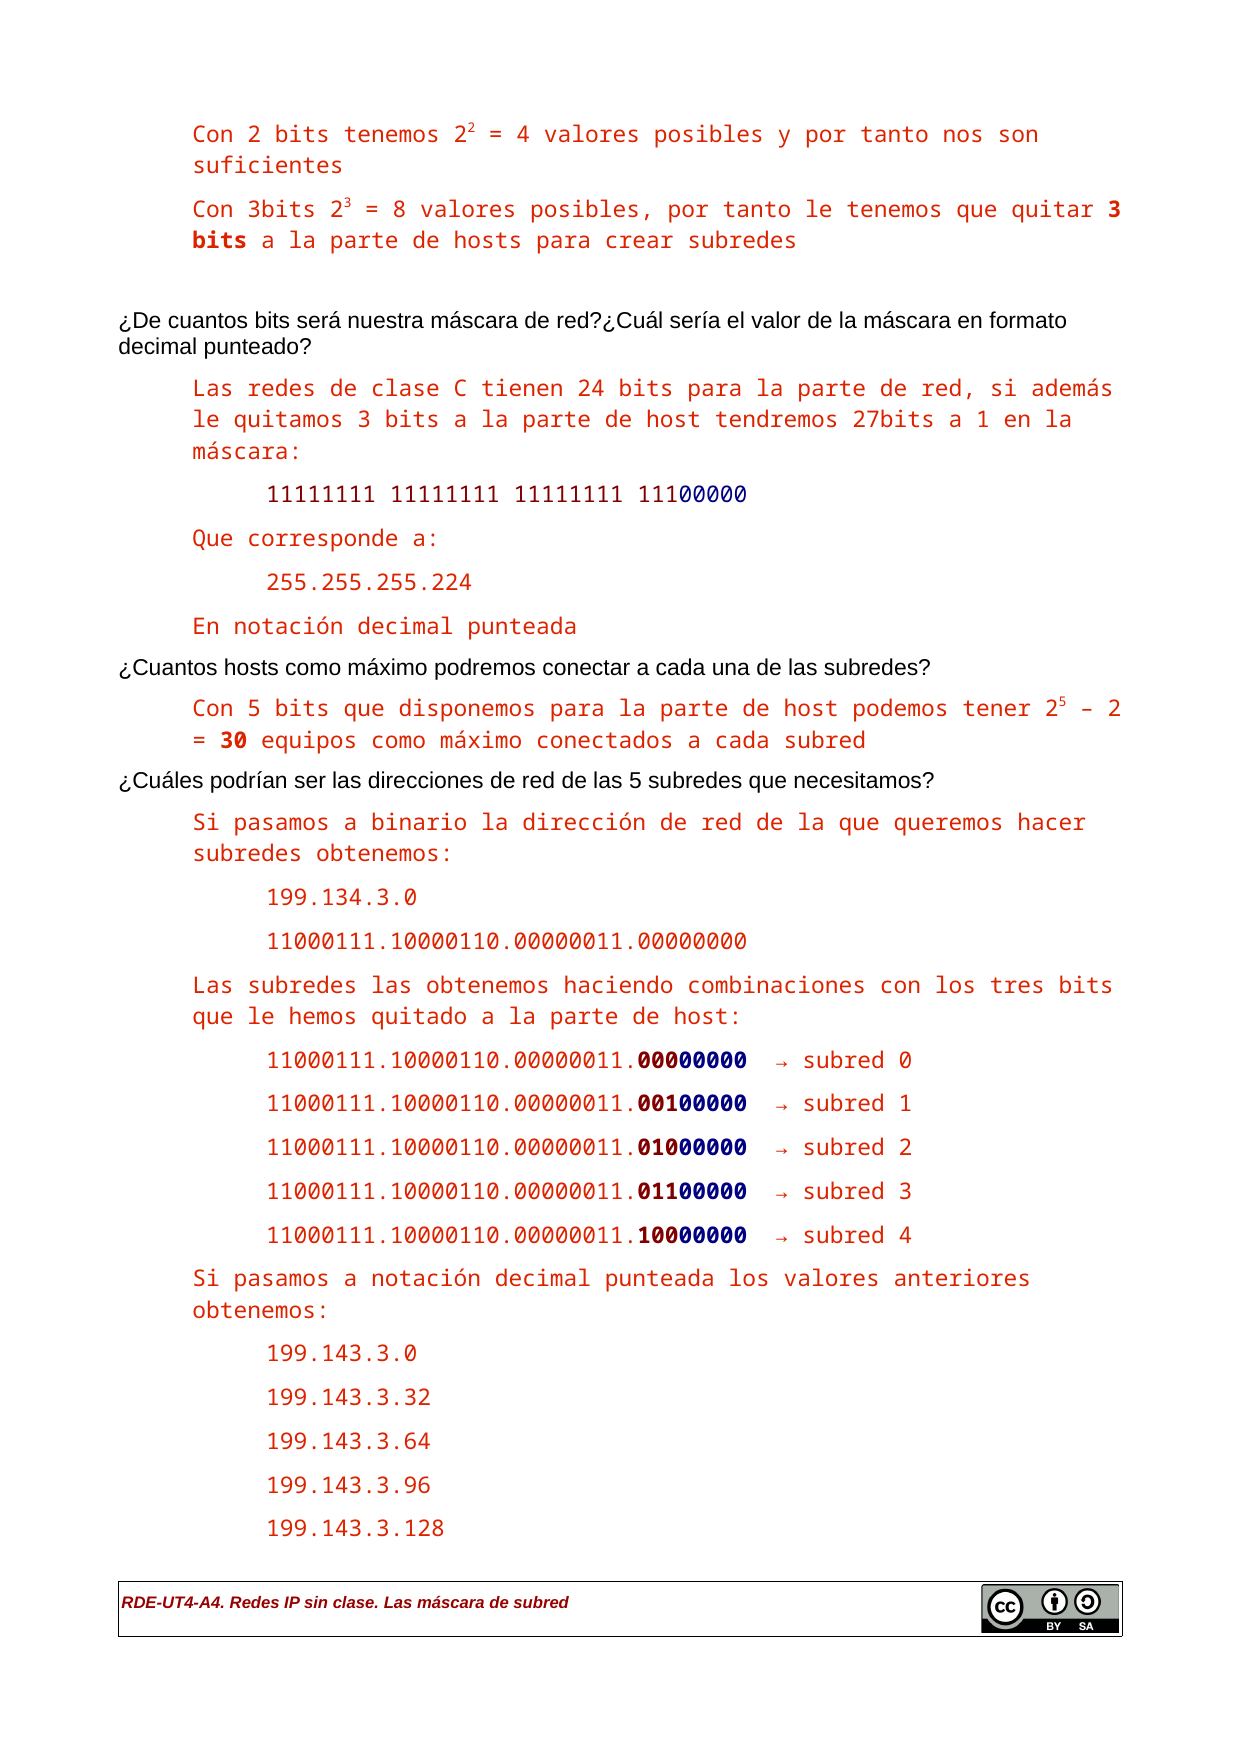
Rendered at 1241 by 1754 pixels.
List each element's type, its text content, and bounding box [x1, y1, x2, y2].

text 199.143.3.32 [266, 1381, 1122, 1412]
text Que corresponde a: [192, 522, 1122, 553]
text 11111111 11111111 11111111 11100000 [266, 478, 1122, 510]
text ¿Cuantos hosts como máximo podremos conectar a cada una de las subredes? [118, 653, 1122, 680]
text ¿De cuantos bits será nuestra máscara de red?¿Cuál sería el valor de la máscara en formato decimal punteado? [118, 307, 1122, 360]
text 11000111.10000110.00000011.10000000 → subred 4 [266, 1219, 1122, 1250]
text 199.143.3.96 [266, 1469, 1122, 1500]
text 255.255.255.224 [266, 566, 1122, 597]
text Si pasamos a binario la dirección de red de la que queremos hacer subredes obtenemos: [192, 806, 1122, 869]
text 11000111.10000110.00000011.00000000 → subred 0 [266, 1044, 1122, 1075]
text Con 3bits 23 = 8 valores posibles, por tanto le tenemos que quitar 3 bits a la parte de hosts para crear subredes [192, 193, 1122, 256]
text Las subredes las obtenemos haciendo combinaciones con los tres bits que le hemos quitado a la parte de host: [192, 969, 1122, 1031]
text ¿Cuáles podrían ser las direcciones de red de las 5 subredes que necesitamos? [118, 767, 1122, 794]
text 11000111.10000110.00000011.00000000 [266, 925, 1122, 956]
text 199.143.3.64 [266, 1425, 1122, 1456]
text Las redes de clase C tienen 24 bits para la parte de red, si además le quitamos 3 bits a la parte de host tendremos 27bits a 1 en la máscara: [192, 372, 1122, 466]
text Con 2 bits tenemos 22 = 4 valores posibles y por tanto nos son suficientes [192, 118, 1122, 181]
text 199.143.3.0 [266, 1337, 1122, 1369]
text 199.134.3.0 [266, 881, 1122, 912]
picture [981, 1584, 1119, 1633]
text 11000111.10000110.00000011.01000000 → subred 2 [266, 1131, 1122, 1162]
text Si pasamos a notación decimal punteada los valores anteriores obtenemos: [192, 1262, 1122, 1325]
text 11000111.10000110.00000011.00100000 → subred 1 [266, 1087, 1122, 1119]
text 199.143.3.128 [266, 1512, 1122, 1544]
text En notación decimal punteada [192, 610, 1122, 641]
text Con 5 bits que disponemos para la parte de host podemos tener 25 – 2 = 30 equipos como máximo conectados a cada subred [192, 692, 1122, 755]
text 11000111.10000110.00000011.01100000 → subred 3 [266, 1175, 1122, 1206]
